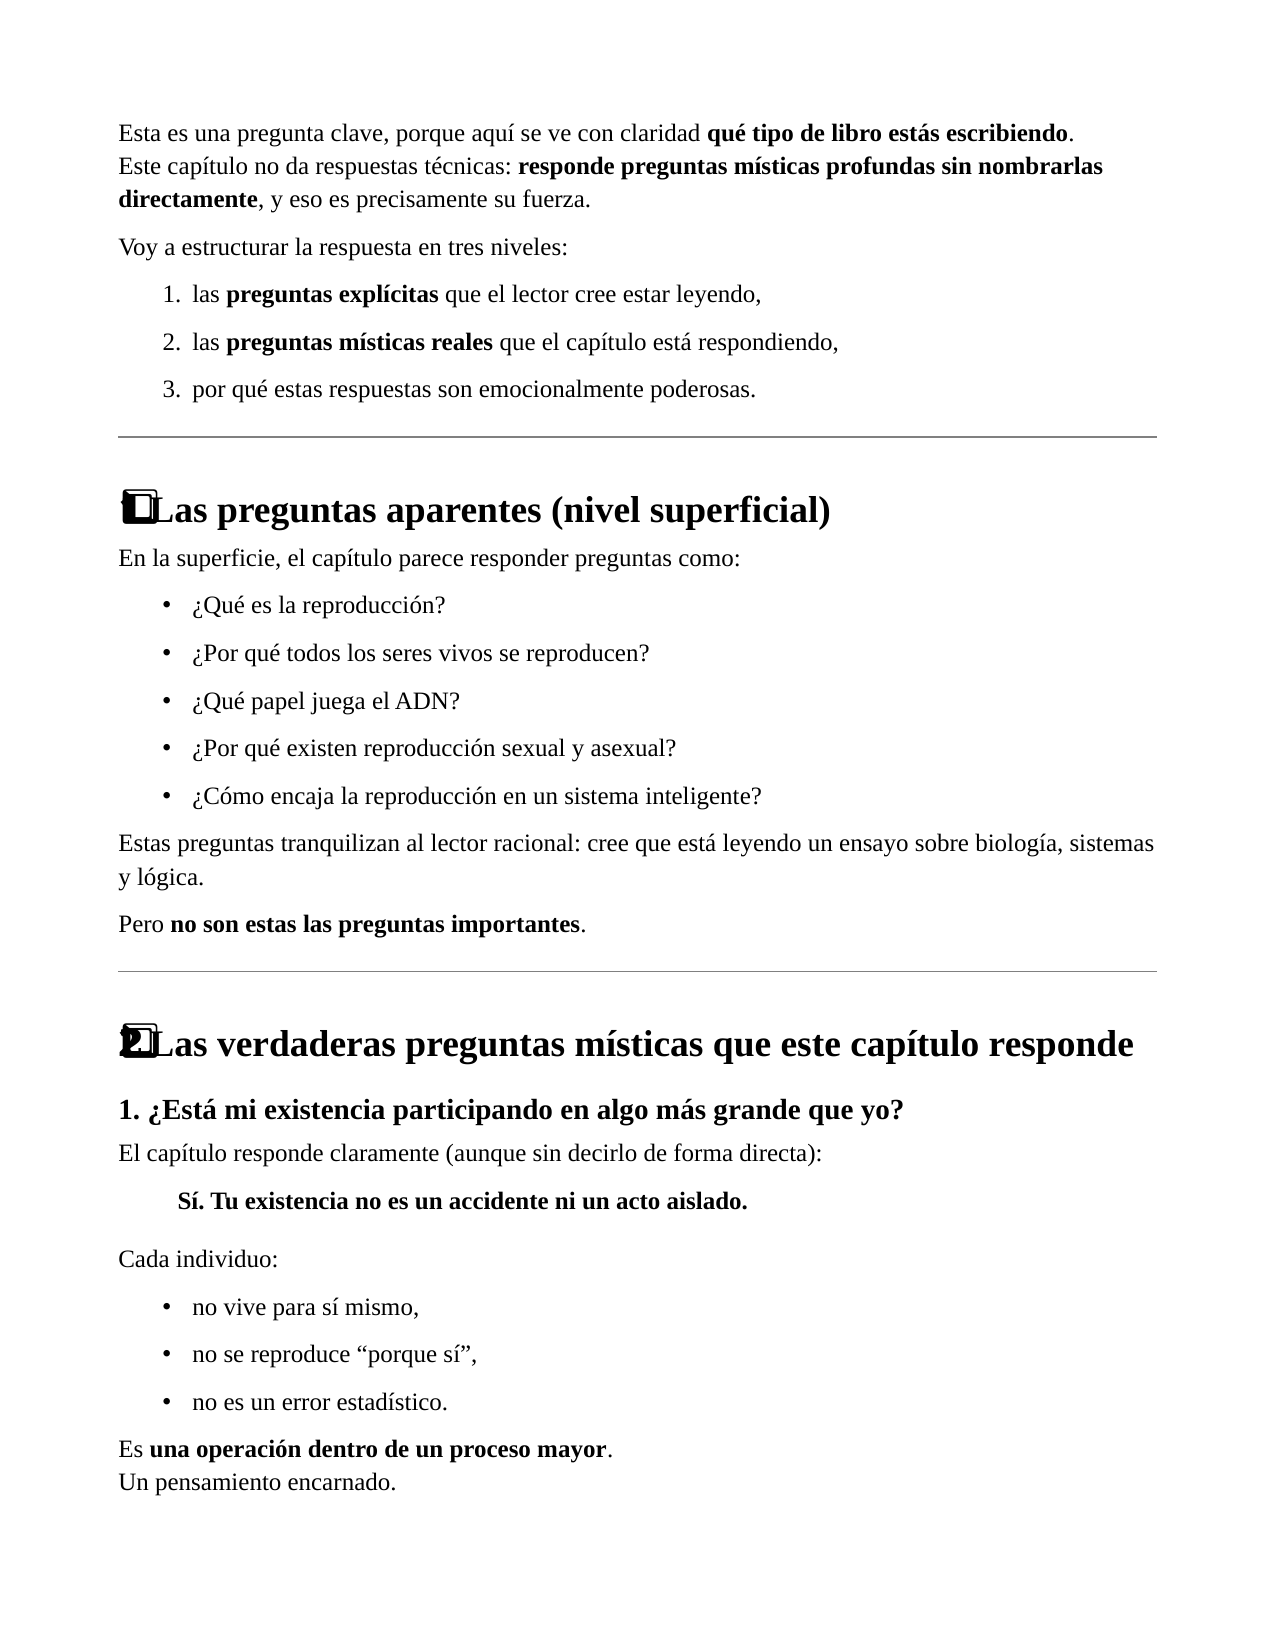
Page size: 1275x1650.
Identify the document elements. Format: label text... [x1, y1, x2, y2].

text Sí. Tu existencia no es un accidente ni un acto aislado. [177, 1186, 1098, 1214]
list ¿Por qué todos los seres vivos se reproducen? [162, 638, 1157, 667]
list ¿Por qué existen reproducción sexual y asexual? [162, 733, 1157, 762]
subtitle 1. ¿Está mi existencia participando en algo más grande que yo? [118, 1092, 1157, 1126]
subtitle 1️⃣ Las preguntas aparentes (nivel superficial) [118, 487, 1157, 530]
text Voy a estructurar la respuesta en tres niveles: [118, 232, 1157, 261]
list no es un error estadístico. [162, 1387, 1157, 1416]
list no se reproduce “porque sí”, [162, 1339, 1157, 1368]
text Cada individuo: [118, 1244, 1157, 1273]
list las preguntas explícitas que el lector cree estar leyendo, [162, 279, 1157, 308]
subtitle 2️⃣ Las verdaderas preguntas místicas que este capítulo responde [118, 1022, 1157, 1065]
text Estas preguntas tranquilizan al lector racional: cree que está leyendo un ensayo sobre biología, sistemas y lógica. [118, 828, 1157, 890]
text Esta es una pregunta clave, porque aquí se ve con claridad qué tipo de libro estás escribiendo. Este capítulo no da respuestas técnicas: responde preguntas místicas profundas sin nombrarlas directamente, y eso es precisamente su fuerza. [118, 118, 1157, 213]
list no vive para sí mismo, [162, 1292, 1157, 1320]
list ¿Qué papel juega el ADN? [162, 686, 1157, 714]
text Es una operación dentro de un proceso mayor. Un pensamiento encarnado. [118, 1434, 1157, 1496]
list las preguntas místicas reales que el capítulo está respondiendo, [162, 327, 1157, 356]
text El capítulo responde claramente (aunque sin decirlo de forma directa): [118, 1138, 1157, 1167]
list por qué estas respuestas son emocionalmente poderosas. [162, 374, 1157, 403]
text En la superficie, el capítulo parece responder preguntas como: [118, 543, 1157, 572]
text Pero no son estas las preguntas importantes. [118, 909, 1157, 938]
list ¿Cómo encaja la reproducción en un sistema inteligente? [162, 781, 1157, 810]
list ¿Qué es la reproducción? [162, 591, 1157, 619]
